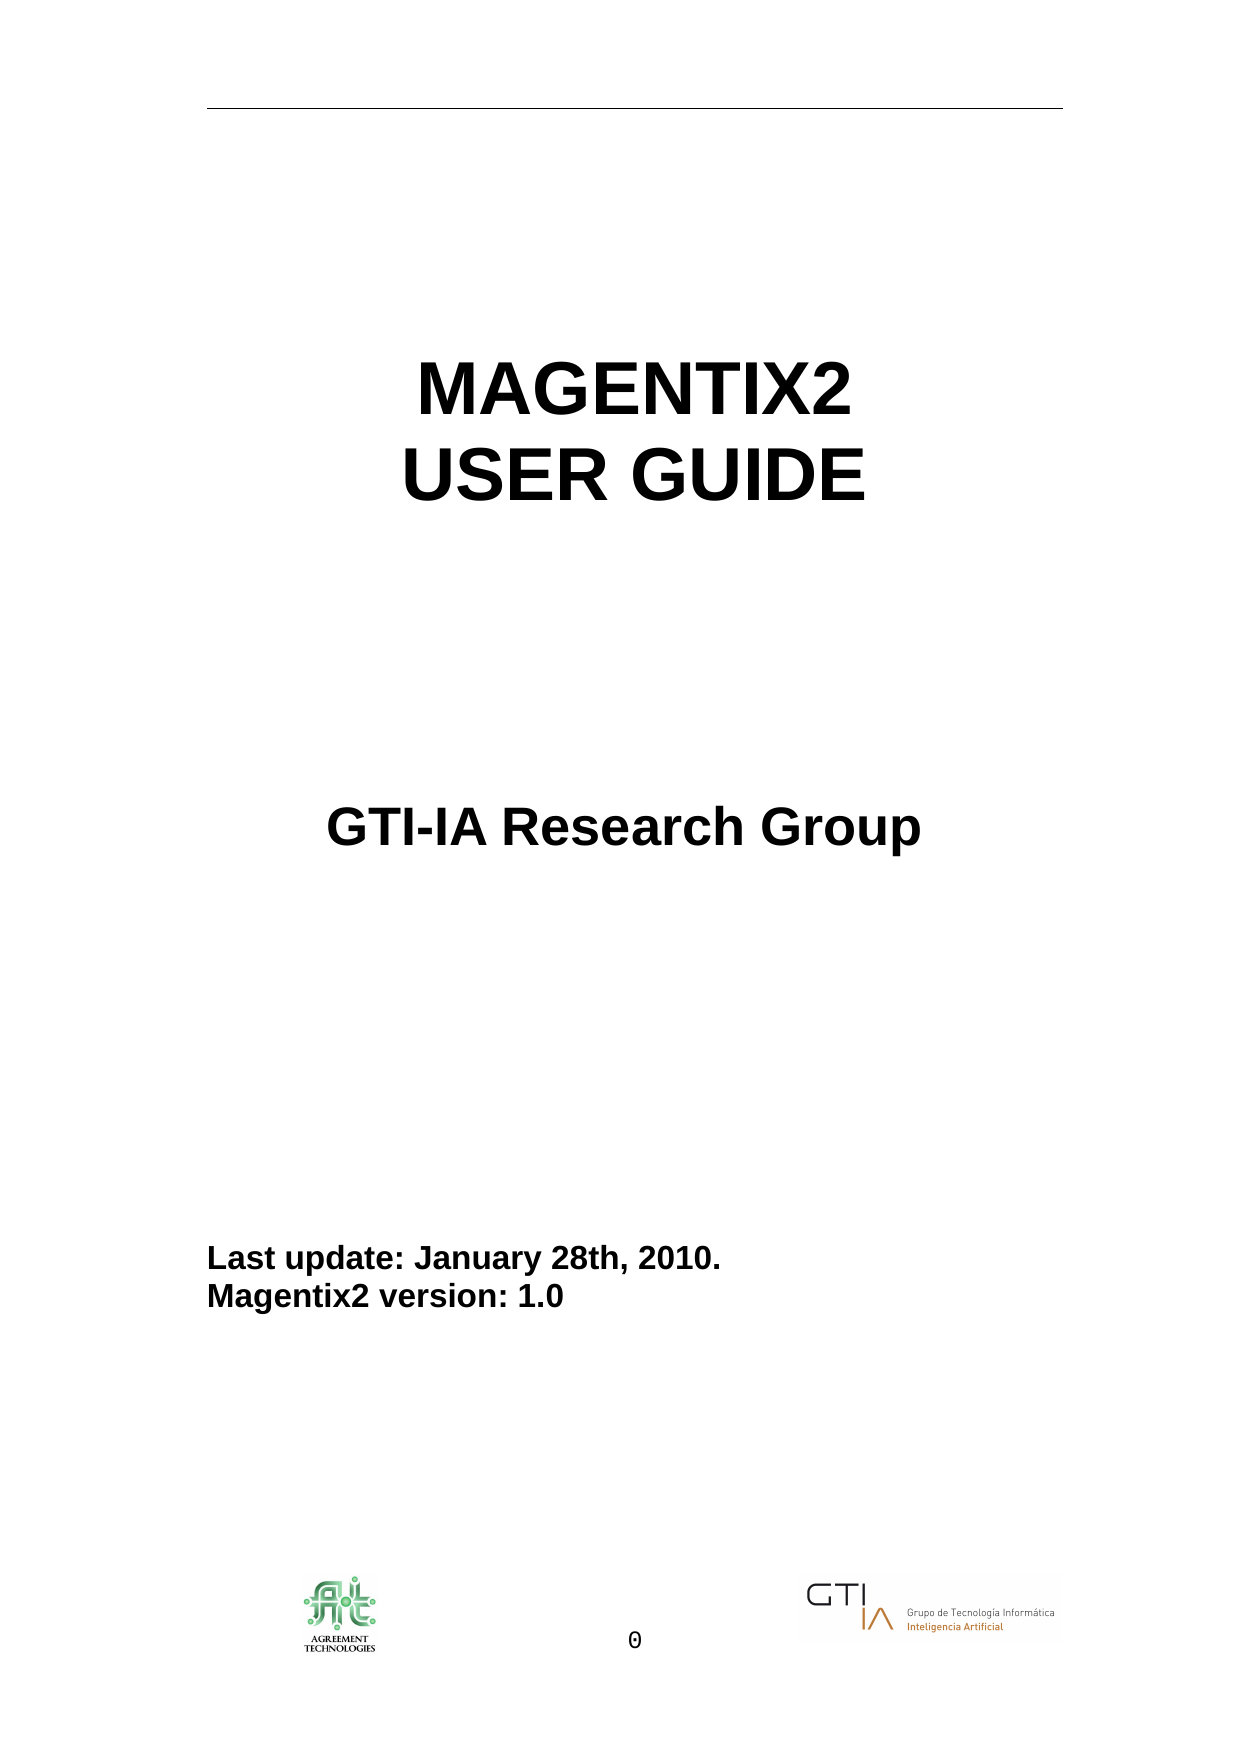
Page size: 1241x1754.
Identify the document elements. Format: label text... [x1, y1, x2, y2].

picture [797, 1573, 1063, 1642]
text Magentix2 version: 1.0 [207, 1276, 1063, 1315]
picture [299, 1573, 380, 1657]
text Last update: January 28th, 2010. [207, 1238, 1063, 1276]
text GTI-IA Research Group [207, 775, 1063, 861]
text MAGENTIX2 [207, 344, 1063, 430]
text USER GUIDE [207, 430, 1063, 516]
